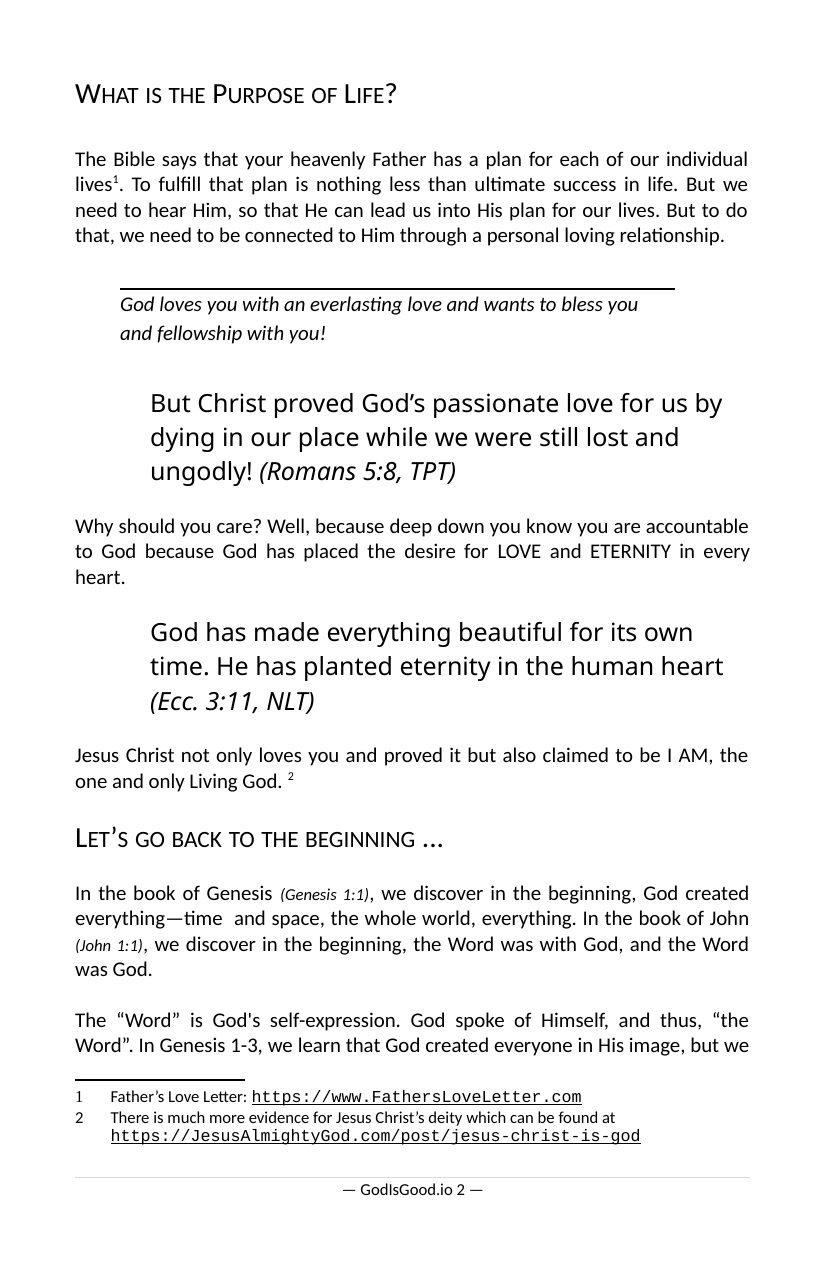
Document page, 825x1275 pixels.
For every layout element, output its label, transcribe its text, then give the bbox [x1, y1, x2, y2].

text The Bible says that your heavenly Father has a plan for each of our individual lives. To fulfill that plan is nothing less than ultimate success in life. But we need to hear Him, so that He can lead us into His plan for our lives. But to do that, we need to be connected to Him through a personal loving relationship. [75, 146, 750, 248]
text What is the Purpose of Life? [75, 75, 750, 111]
text Jesus Christ not only loves you and proved it but also claimed to be I AM, the one and only Living God. [75, 743, 750, 793]
text God loves you with an everlasting love and wants to bless you and fellowship with you! [120, 290, 675, 346]
text The “Word” is God's self-expression. God spoke of Himself, and thus, “the Word”. In Genesis 1-3, we learn that God created everyone in His image, but we [75, 1007, 750, 1058]
text But Christ proved God’s passionate love for us by dying in our place while we were still lost and ungodly! (Romans 5:8, TPT) [150, 386, 750, 488]
text Father’s Love Letter: https://www.FathersLoveLetter.com [75, 1086, 750, 1107]
text God has made everything beautiful for its own time. He has planted eternity in the human heart (Ecc. 3:11, NLT) [150, 615, 750, 717]
text Let’s go back to the beginning ... [75, 819, 750, 854]
text Why should you care? Well, because deep down you know you are accountable to God because God has placed the desire for love and eternity in every heart. [75, 513, 750, 589]
text There is much more evidence for Jesus Christ’s deity which can be found at https://JesusAlmightyGod.com/post/jesus-christ-is-god [75, 1107, 750, 1147]
text In the book of Genesis (Genesis 1:1), we discover in the beginning, God created everything—time and space, the whole world, everything. In the book of John (John 1:1), we discover in the beginning, the Word was with God, and the Word was God. [75, 880, 750, 982]
